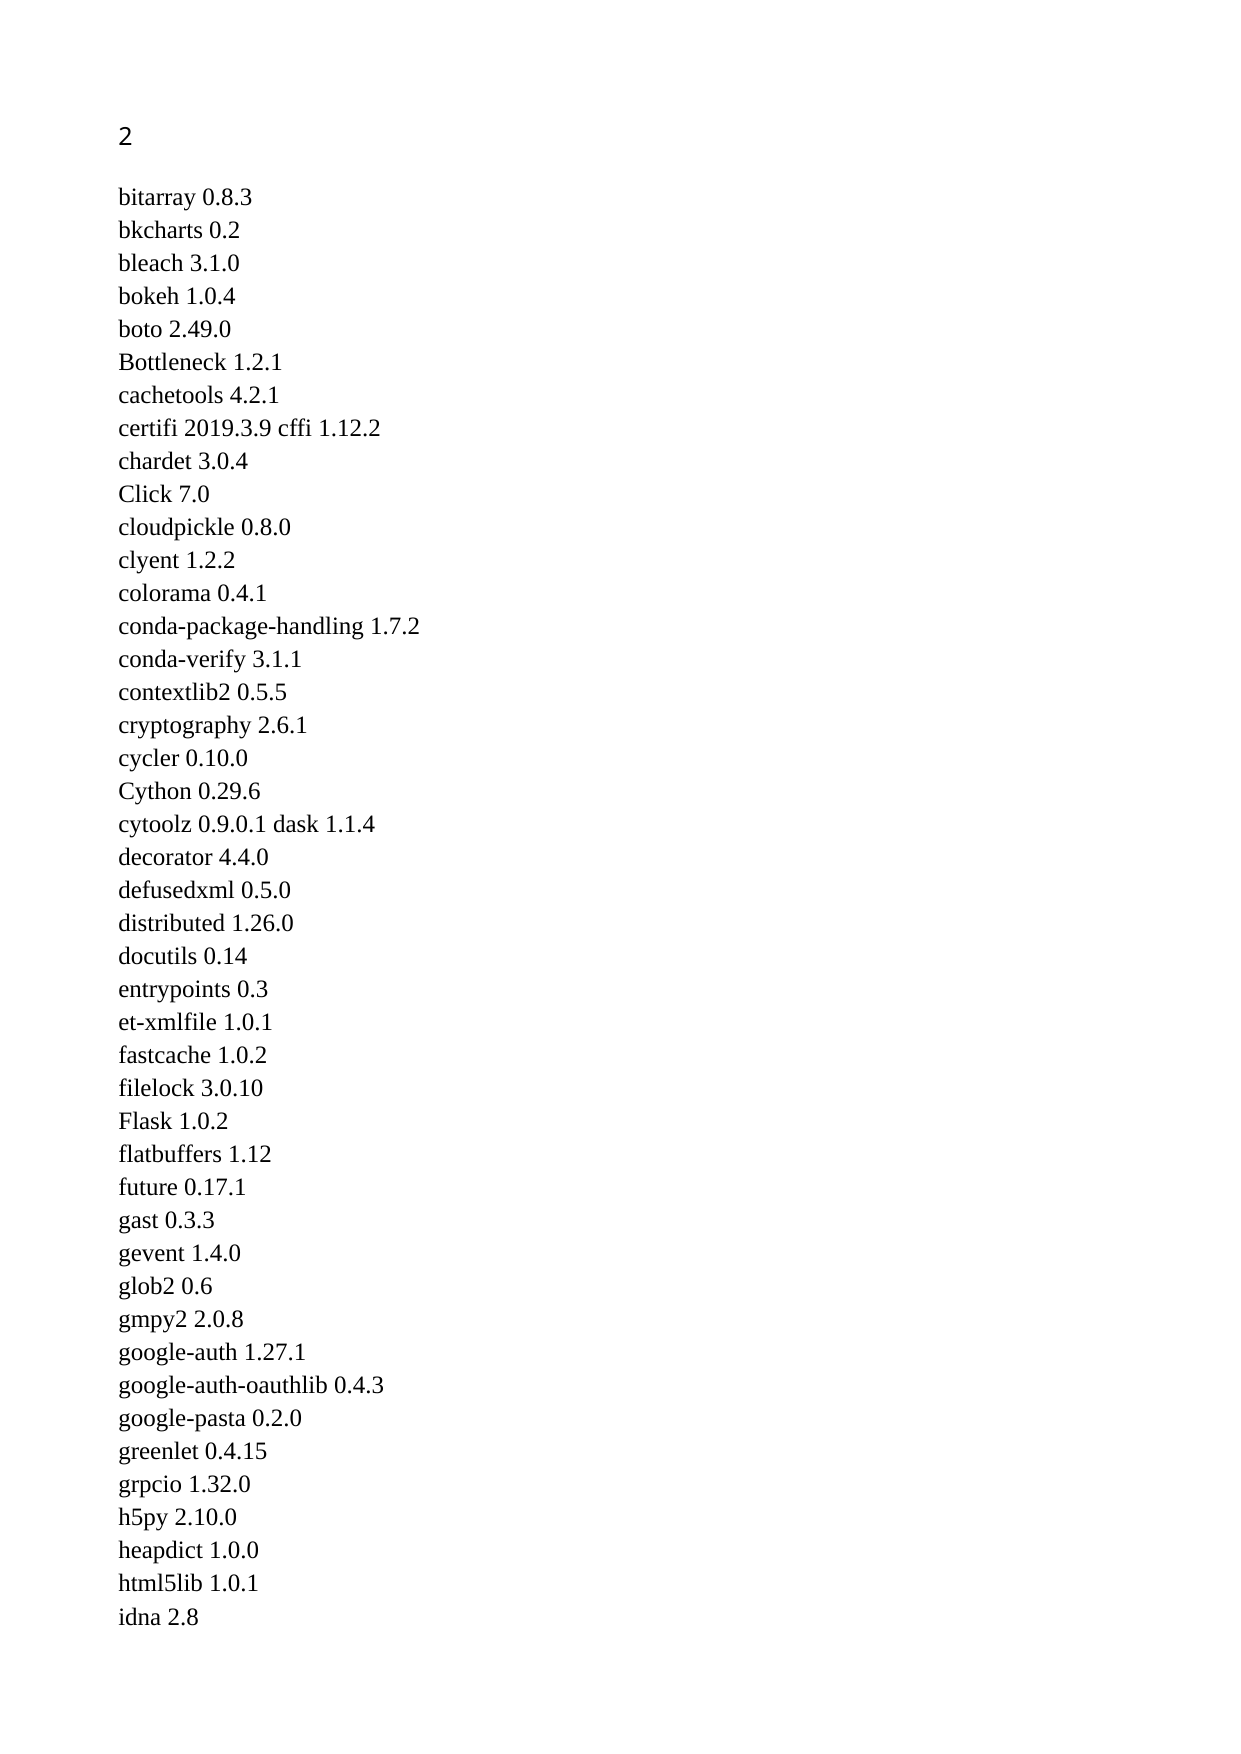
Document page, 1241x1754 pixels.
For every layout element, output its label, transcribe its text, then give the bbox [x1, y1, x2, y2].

text bitarray 0.8.3 bkcharts 0.2 bleach 3.1.0 bokeh 1.0.4 boto 2.49.0 Bottleneck 1.2.1 cachetools 4.2.1 certifi 2019.3.9 cffi 1.12.2 chardet 3.0.4 Click 7.0 cloudpickle 0.8.0 clyent 1.2.2 colorama 0.4.1 conda-package-handling 1.7.2 conda-verify 3.1.1 contextlib2 0.5.5 cryptography 2.6.1 cycler 0.10.0 Cython 0.29.6 cytoolz 0.9.0.1 dask 1.1.4 decorator 4.4.0 defusedxml 0.5.0 distributed 1.26.0 docutils 0.14 entrypoints 0.3 et-xmlfile 1.0.1 fastcache 1.0.2 filelock 3.0.10 Flask 1.0.2 flatbuffers 1.12 future 0.17.1 gast 0.3.3 gevent 1.4.0 glob2 0.6 gmpy2 2.0.8 google-auth 1.27.1 google-auth-oauthlib 0.4.3 google-pasta 0.2.0 greenlet 0.4.15 grpcio 1.32.0 h5py 2.10.0 heapdict 1.0.0 html5lib 1.0.1 idna 2.8 [118, 182, 1122, 1630]
